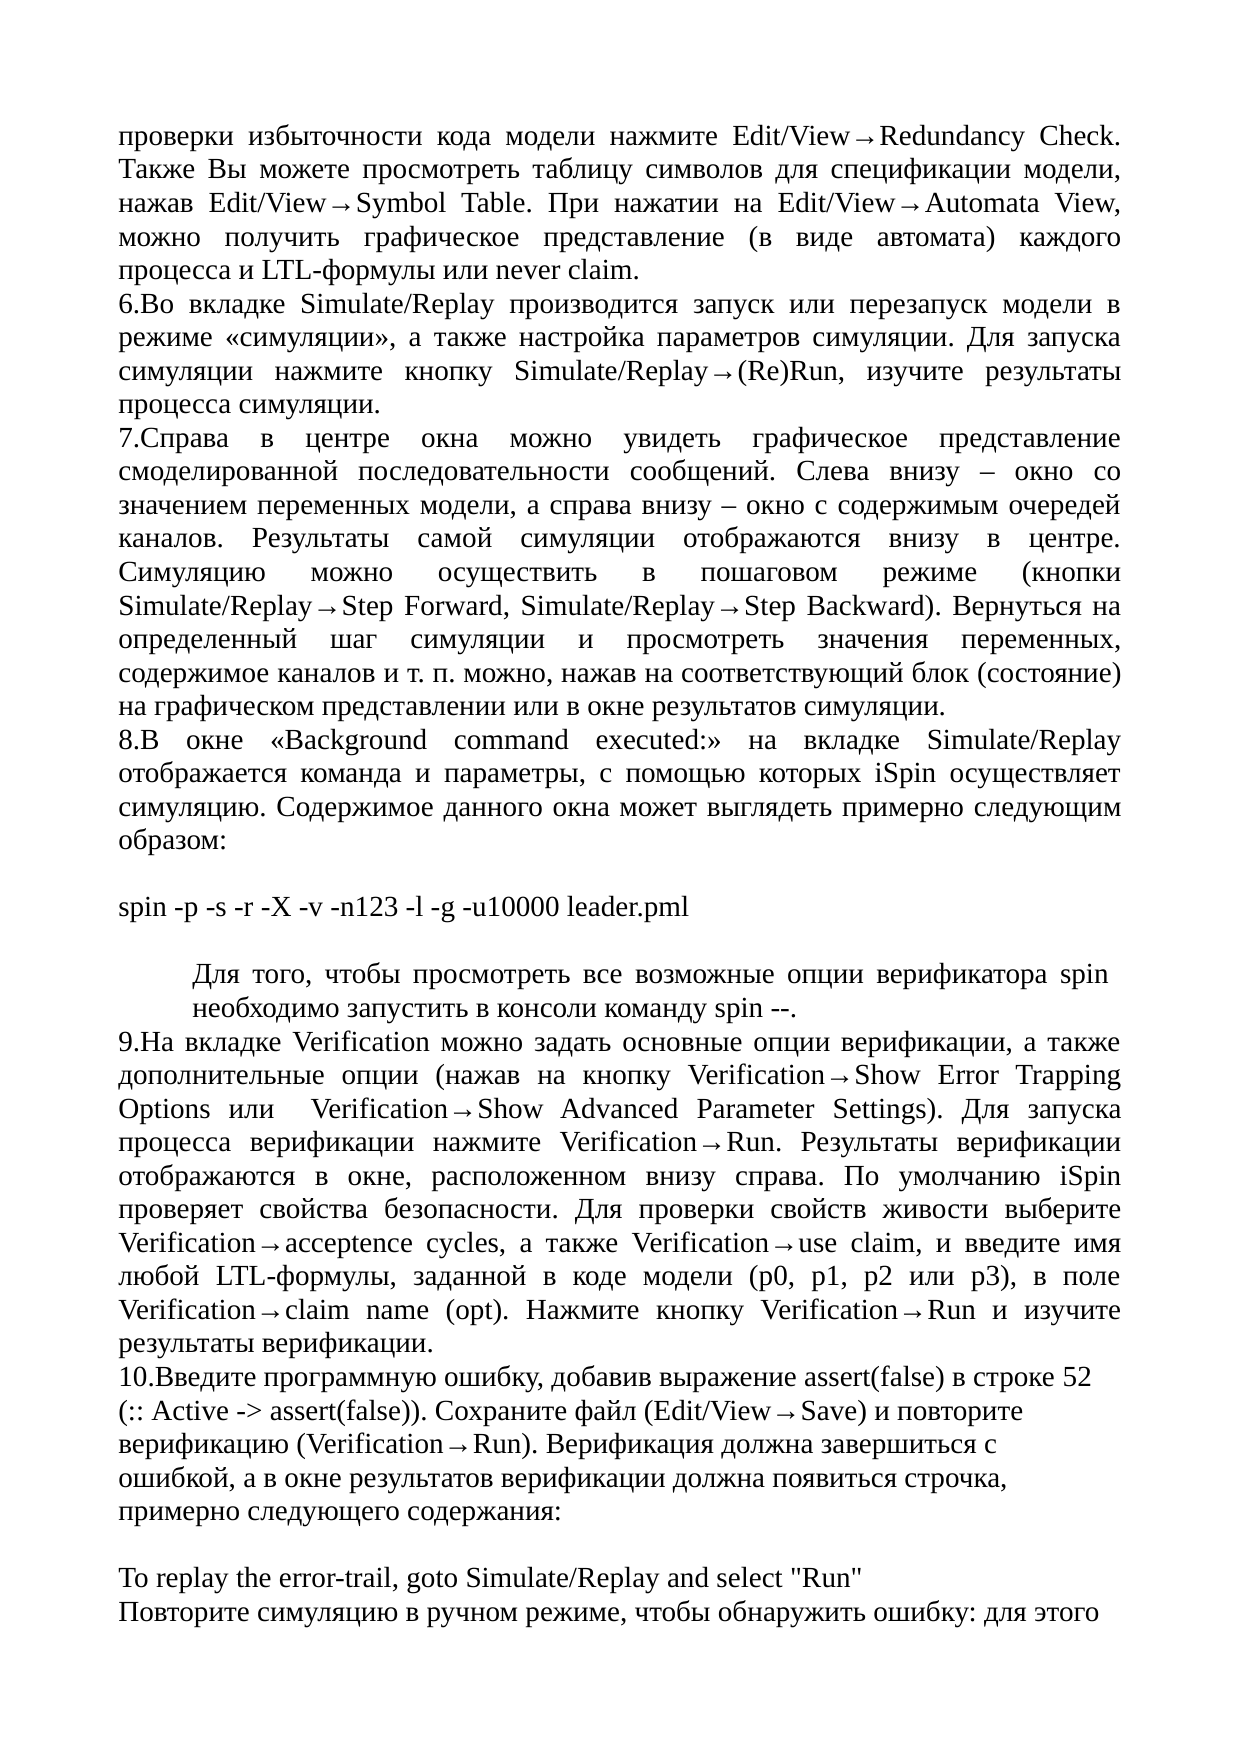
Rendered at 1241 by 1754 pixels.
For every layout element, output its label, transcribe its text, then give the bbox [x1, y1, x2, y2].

text Для того, чтобы просмотреть все возможные опции верификатора spin необходимо запустить в консоли команду spin --. [118, 957, 1122, 1024]
list В окне «Background command executed:» на вкладке Simulate/Replay отображается команда и параметры, с помощью которых iSpin осуществляет симуляцию. Содержимое данного окна может выглядеть примерно следующим образом: [118, 722, 1122, 856]
list Справа в центре окна можно увидеть графическое представление смоделированной последовательности сообщений. Слева внизу – окно со значением переменных модели, а справа внизу – окно с содержимым очередей каналов. Результаты самой симуляции отображаются внизу в центре. Симуляцию можно осуществить в пошаговом режиме (кнопки Simulate/Replay→Step Forward, Simulate/Replay→Step Backward). Вернуться на определенный шаг симуляции и просмотреть значения переменных, содержимое каналов и т. п. можно, нажав на соответствующий блок (состояние) на графическом представлении или в окне результатов симуляции. [118, 420, 1122, 722]
text To replay the error-trail, goto Simulate/Replay and select "Run" [118, 1560, 1122, 1594]
text spin -p -s -r -X -v -n123 -l -g -u10000 leader.pml [118, 889, 1122, 923]
list проверки избыточности кода модели нажмите Edit/View→Redundancy Check. Также Вы можете просмотреть таблицу символов для спецификации модели, нажав Edit/View→Symbol Table. При нажатии на Edit/View→Automata View, можно получить графическое представление (в виде автомата) каждого процесса и LTL-формулы или never claim. [118, 118, 1122, 286]
text Повторите симуляцию в ручном режиме, чтобы обнаружить ошибку: для этого [118, 1594, 1122, 1627]
list На вкладке Verification можно задать основные опции верификации, а также дополнительные опции (нажав на кнопку Verification→Show Error Trapping Options или Verification→Show Advanced Parameter Settings). Для запуска процесса верификации нажмите Verification→Run. Результаты верификации отображаются в окне, расположенном внизу справа. По умолчанию iSpin проверяет свойства безопасности. Для проверки свойств живости выберите Verification→acceptence cycles, а также Verification→use claim, и введите имя любой LTL-формулы, заданной в коде модели (p0, p1, p2 или p3), в поле Verification→claim name (opt). Нажмите кнопку Verification→Run и изучите результаты верификации. [118, 1024, 1122, 1359]
list Введите программную ошибку, добавив выражение assert(false) в строке 52 (:: Active -> assert(false)). Сохраните файл (Edit/View→Save) и повторите верификацию (Verification→Run). Верификация должна завершиться с ошибкой, а в окне результатов верификации должна появиться строчка, примерно следующего содержания: [118, 1359, 1122, 1527]
list Во вкладке Simulate/Replay производится запуск или перезапуск модели в режиме «симуляции», а также настройка параметров симуляции. Для запуска симуляции нажмите кнопку Simulate/Replay→(Re)Run, изучите результаты процесса симуляции. [118, 286, 1122, 420]
